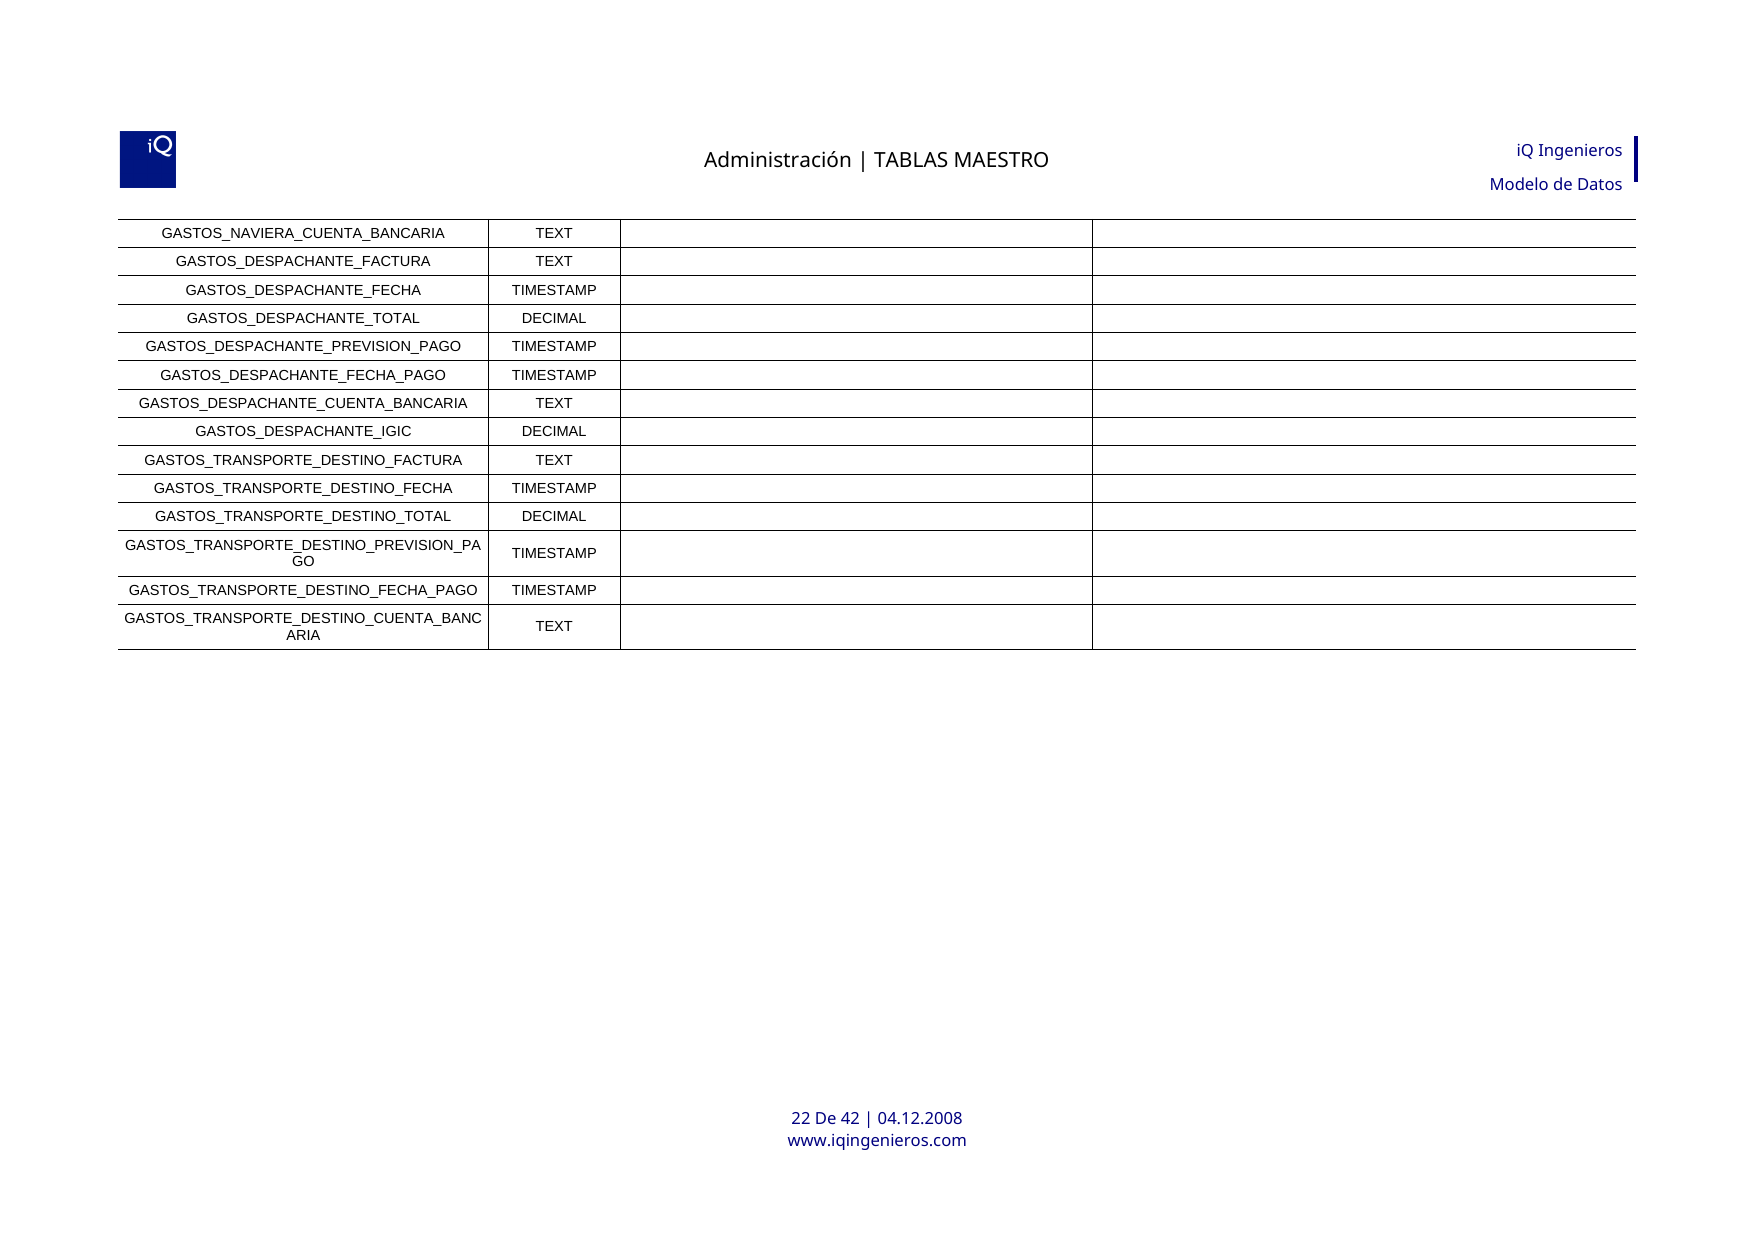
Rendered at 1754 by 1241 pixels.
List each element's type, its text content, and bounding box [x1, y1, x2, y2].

table_cell [621, 605, 1092, 649]
table_cell TEXT [489, 605, 620, 649]
table_cell GASTOS_TRANSPORTE_DESTINO_TOTAL [118, 503, 488, 530]
table_cell DECIMAL [489, 503, 620, 530]
table_cell [1093, 503, 1636, 530]
table_cell [621, 390, 1092, 417]
table_cell TEXT [489, 220, 620, 247]
table_cell [1093, 577, 1636, 604]
table_cell [1093, 333, 1636, 360]
table_cell [1093, 531, 1636, 576]
table_cell GASTOS_TRANSPORTE_DESTINO_FACTURA [118, 446, 488, 474]
table_cell [1093, 446, 1636, 474]
table_cell [1093, 361, 1636, 389]
table_cell GASTOS_TRANSPORTE_DESTINO_CUENTA_BANCARIA [118, 605, 488, 649]
table_cell [621, 305, 1092, 332]
table_cell [1093, 605, 1636, 649]
table_cell [621, 475, 1092, 502]
table_cell [621, 333, 1092, 360]
table_cell [621, 220, 1092, 247]
table_cell [1093, 248, 1636, 275]
table_cell DECIMAL [489, 305, 620, 332]
table_cell GASTOS_TRANSPORTE_DESTINO_FECHA [118, 475, 488, 502]
table_cell [621, 503, 1092, 530]
table_cell [1093, 305, 1636, 332]
table_cell DECIMAL [489, 418, 620, 445]
table_cell TIMESTAMP [489, 577, 620, 604]
table_cell TEXT [489, 248, 620, 275]
table_cell [621, 276, 1092, 304]
table_cell [1093, 276, 1636, 304]
table_cell [621, 446, 1092, 474]
table_cell [1093, 390, 1636, 417]
table_cell [621, 531, 1092, 576]
table_cell TEXT [489, 446, 620, 474]
table_cell TIMESTAMP [489, 333, 620, 360]
table_cell TEXT [489, 390, 620, 417]
table_cell [1093, 418, 1636, 445]
table_cell TIMESTAMP [489, 361, 620, 389]
table_cell GASTOS_DESPACHANTE_IGIC [118, 418, 488, 445]
table_cell GASTOS_DESPACHANTE_FECHA_PAGO [118, 361, 488, 389]
table_cell TIMESTAMP [489, 276, 620, 304]
table_cell GASTOS_DESPACHANTE_FACTURA [118, 248, 488, 275]
picture [119, 131, 176, 188]
table_cell GASTOS_DESPACHANTE_CUENTA_BANCARIA [118, 390, 488, 417]
table_cell [621, 418, 1092, 445]
table_cell GASTOS_TRANSPORTE_DESTINO_FECHA_PAGO [118, 577, 488, 604]
table_cell GASTOS_DESPACHANTE_PREVISION_PAGO [118, 333, 488, 360]
table_cell [621, 361, 1092, 389]
table_cell GASTOS_TRANSPORTE_DESTINO_PREVISION_PAGO [118, 531, 488, 576]
table_cell TIMESTAMP [489, 475, 620, 502]
table_cell GASTOS_DESPACHANTE_FECHA [118, 276, 488, 304]
table_cell TIMESTAMP [489, 531, 620, 576]
table_cell [621, 248, 1092, 275]
table_cell [621, 577, 1092, 604]
table_cell GASTOS_DESPACHANTE_TOTAL [118, 305, 488, 332]
table_cell GASTOS_NAVIERA_CUENTA_BANCARIA [118, 220, 488, 247]
table_cell [1093, 220, 1636, 247]
table_cell [1093, 475, 1636, 502]
